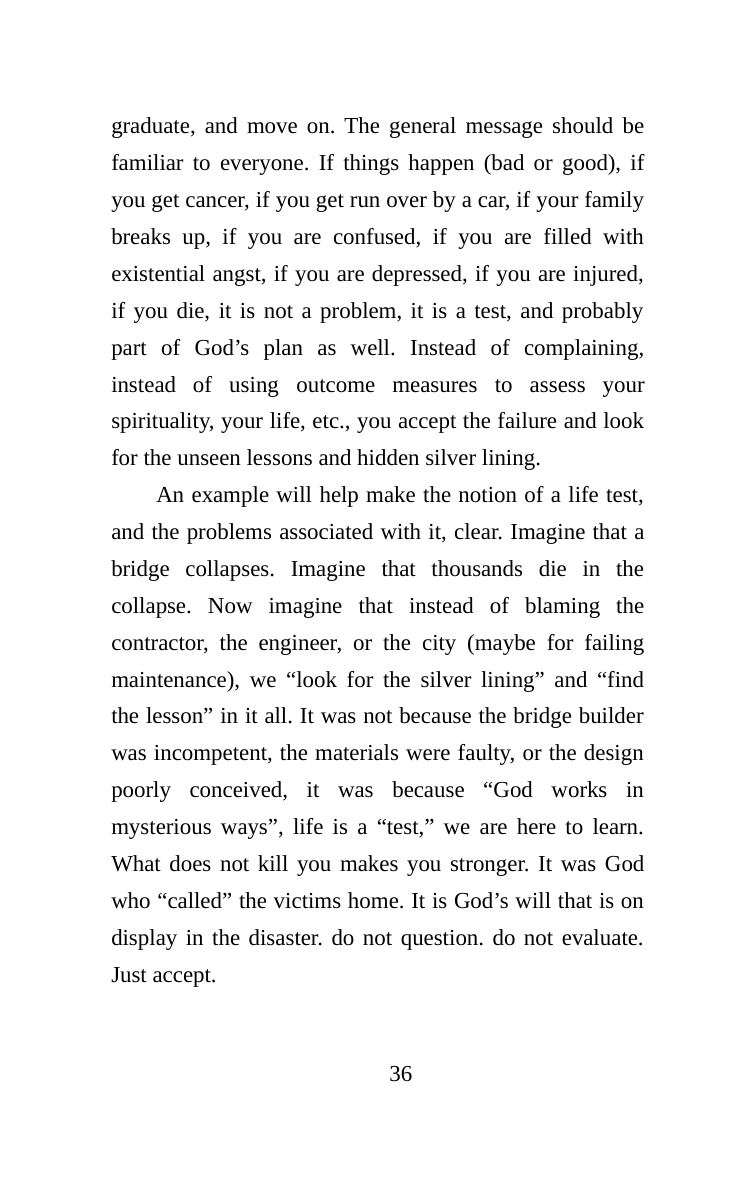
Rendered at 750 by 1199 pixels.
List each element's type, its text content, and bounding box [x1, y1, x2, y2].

text graduate, and move on. The general message should be familiar to everyone. If things happen (bad or good), if you get cancer, if you get run over by a car, if your family breaks up, if you are confused, if you are filled with existential angst, if you are depressed, if you are injured, if you die, it is not a problem, it is a test, and probably part of God’s plan as well. Instead of complaining, instead of using outcome measures to assess your spirituality, your life, etc., you accept the failure and look for the unseen lessons and hidden silver lining. [111, 112, 645, 471]
text An example will help make the notion of a life test, and the problems associated with it, clear. Imagine that a bridge collapses. Imagine that thousands die in the collapse. Now imagine that instead of blaming the contractor, the engineer, or the city (maybe for failing maintenance), we “look for the silver lining” and “find the lesson” in it all. It was not because the bridge builder was incompetent, the materials were faulty, or the design poorly conceived, it was because “God works in mysterious ways”, life is a “test,” we are here to learn. What does not kill you makes you stronger. It was God who “called” the victims home. It is God’s will that is on display in the disaster. do not question. do not evaluate. Just accept. [111, 481, 645, 987]
